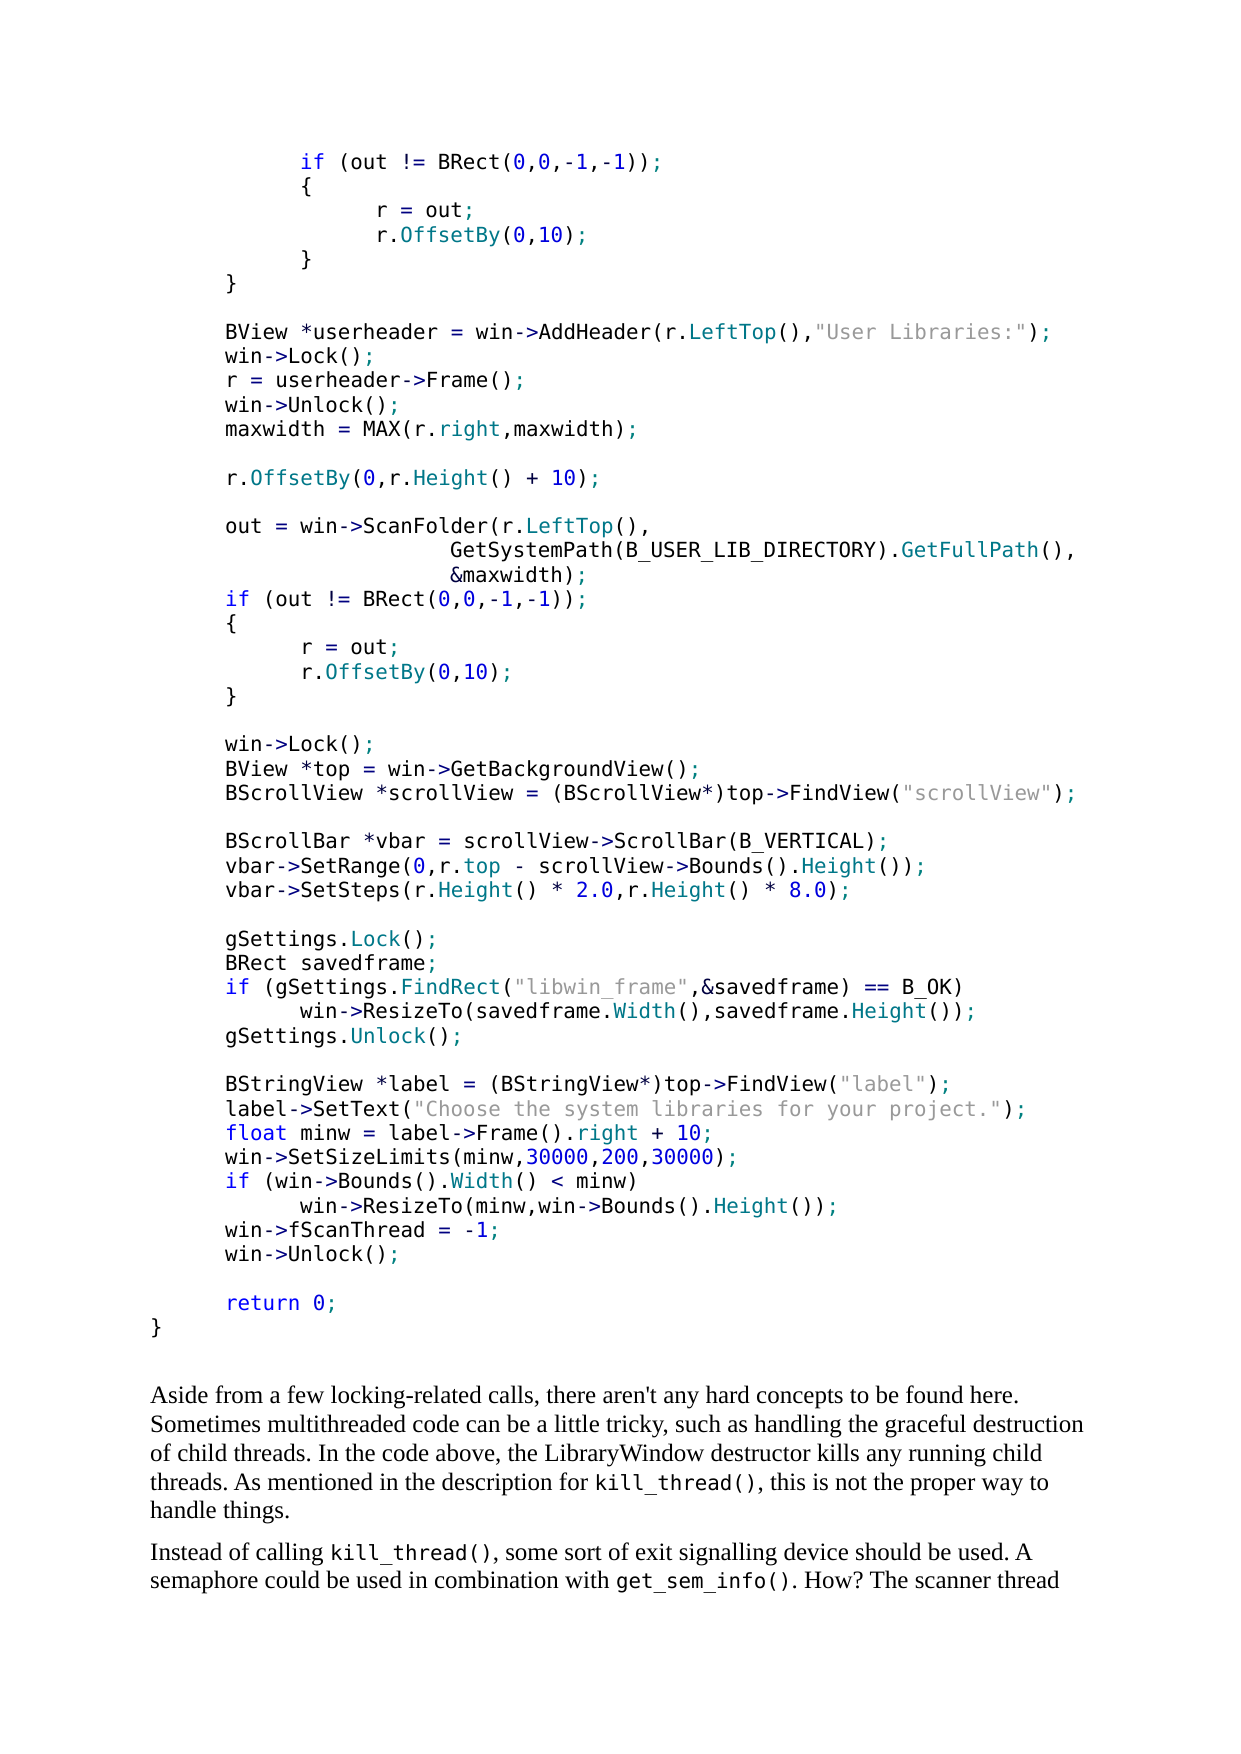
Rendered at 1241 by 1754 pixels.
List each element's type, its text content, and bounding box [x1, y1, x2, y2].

text vbar->SetSteps(r.Height() * 2.0,r.Height() * 8.0); [150, 878, 1090, 902]
text win->fScanThread = -1; [150, 1218, 1090, 1242]
text BRect savedframe; [150, 951, 1090, 975]
text win->ResizeTo(savedframe.Width(),savedframe.Height()); [150, 999, 1090, 1024]
text r.OffsetBy(0,r.Height() + 10); [150, 466, 1090, 490]
text if (win->Bounds().Width() < minw) [150, 1169, 1090, 1194]
text return 0; [150, 1291, 1090, 1315]
text } [150, 1315, 1090, 1339]
text maxwidth = MAX(r.right,maxwidth); [150, 417, 1090, 441]
text win->Unlock(); [150, 393, 1090, 417]
text r = userheader->Frame(); [150, 368, 1090, 393]
text out = win->ScanFolder(r.LeftTop(), [150, 514, 1090, 538]
text } [150, 271, 1090, 296]
text if (gSettings.FindRect("libwin_frame",&savedframe) == B_OK) [150, 975, 1090, 999]
text Instead of calling kill_thread(), some sort of exit signalling device should be used. A semaphore could be used in combination with get_sem_info(). How? The scanner thread [150, 1537, 1090, 1594]
text win->ResizeTo(minw,win->Bounds().Height()); [150, 1194, 1090, 1218]
text } [150, 684, 1090, 708]
text r = out; [150, 198, 1090, 223]
text gSettings.Unlock(); [150, 1024, 1090, 1048]
text win->Unlock(); [150, 1242, 1090, 1266]
text BView *top = win->GetBackgroundView(); [150, 757, 1090, 781]
text gSettings.Lock(); [150, 927, 1090, 951]
text &maxwidth); [150, 563, 1090, 587]
text r = out; [150, 635, 1090, 660]
text BStringView *label = (BStringView*)top->FindView("label"); [150, 1072, 1090, 1097]
text float minw = label->Frame().right + 10; [150, 1121, 1090, 1145]
text } [150, 247, 1090, 271]
text BScrollBar *vbar = scrollView->ScrollBar(B_VERTICAL); [150, 829, 1090, 854]
text win->Lock(); [150, 732, 1090, 757]
text if (out != BRect(0,0,-1,-1)); [150, 587, 1090, 611]
text { [150, 174, 1090, 198]
text if (out != BRect(0,0,-1,-1)); [150, 150, 1090, 174]
text r.OffsetBy(0,10); [150, 660, 1090, 684]
text BScrollView *scrollView = (BScrollView*)top->FindView("scrollView"); [150, 781, 1090, 805]
text label->SetText("Choose the system libraries for your project."); [150, 1097, 1090, 1121]
text vbar->SetRange(0,r.top - scrollView->Bounds().Height()); [150, 854, 1090, 878]
text Aside from a few locking-related calls, there aren't any hard concepts to be found here. Sometimes multithreaded code can be a little tricky, such as handling the graceful destruction of child threads. In the code above, the LibraryWindow destructor kills any running child threads. As mentioned in the description for kill_thread(), this is not the proper way to handle things. [150, 1381, 1090, 1524]
text win->Lock(); [150, 344, 1090, 368]
text BView *userheader = win->AddHeader(r.LeftTop(),"User Libraries:"); [150, 320, 1090, 344]
text win->SetSizeLimits(minw,30000,200,30000); [150, 1145, 1090, 1169]
text { [150, 611, 1090, 635]
text GetSystemPath(B_USER_LIB_DIRECTORY).GetFullPath(), [150, 538, 1090, 563]
text r.OffsetBy(0,10); [150, 223, 1090, 247]
